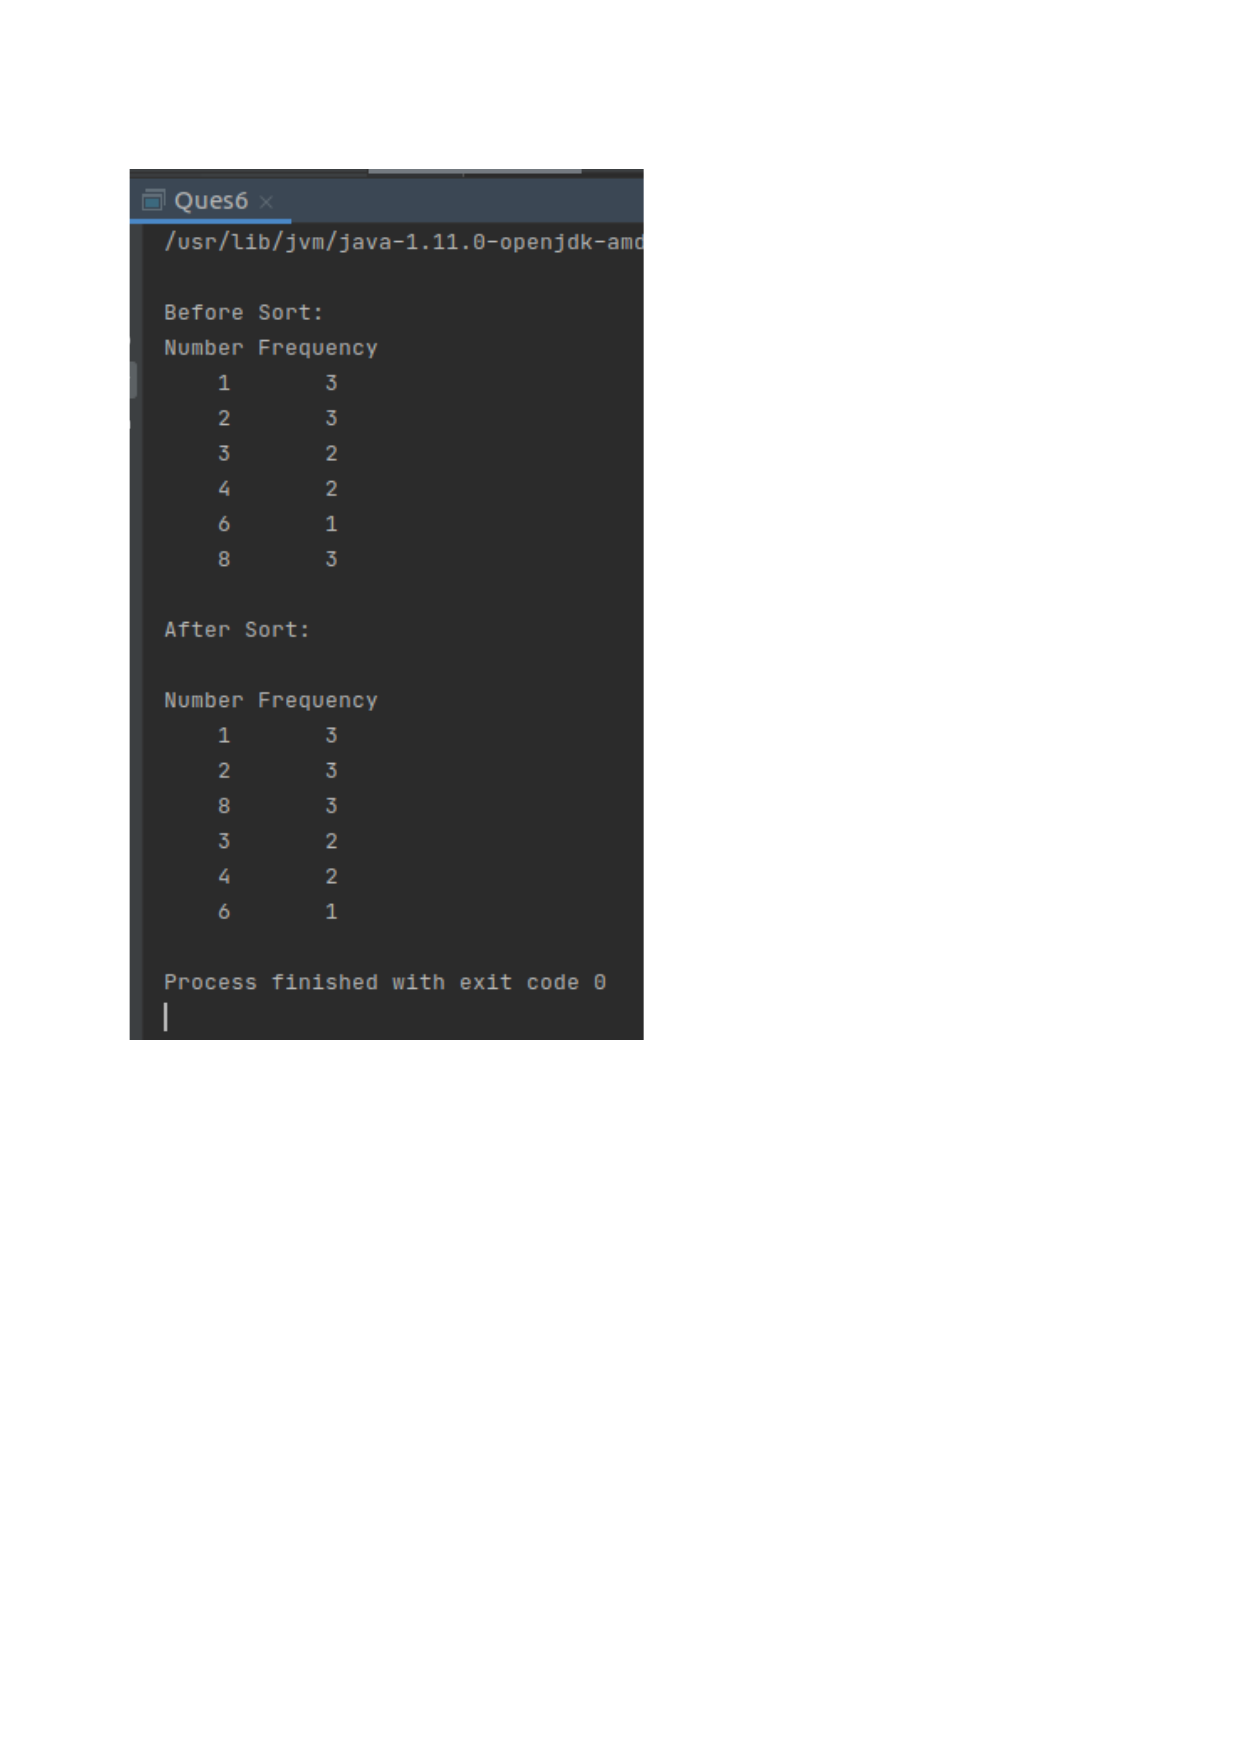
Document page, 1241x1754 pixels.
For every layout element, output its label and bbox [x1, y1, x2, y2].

picture [129, 169, 238, 1040]
